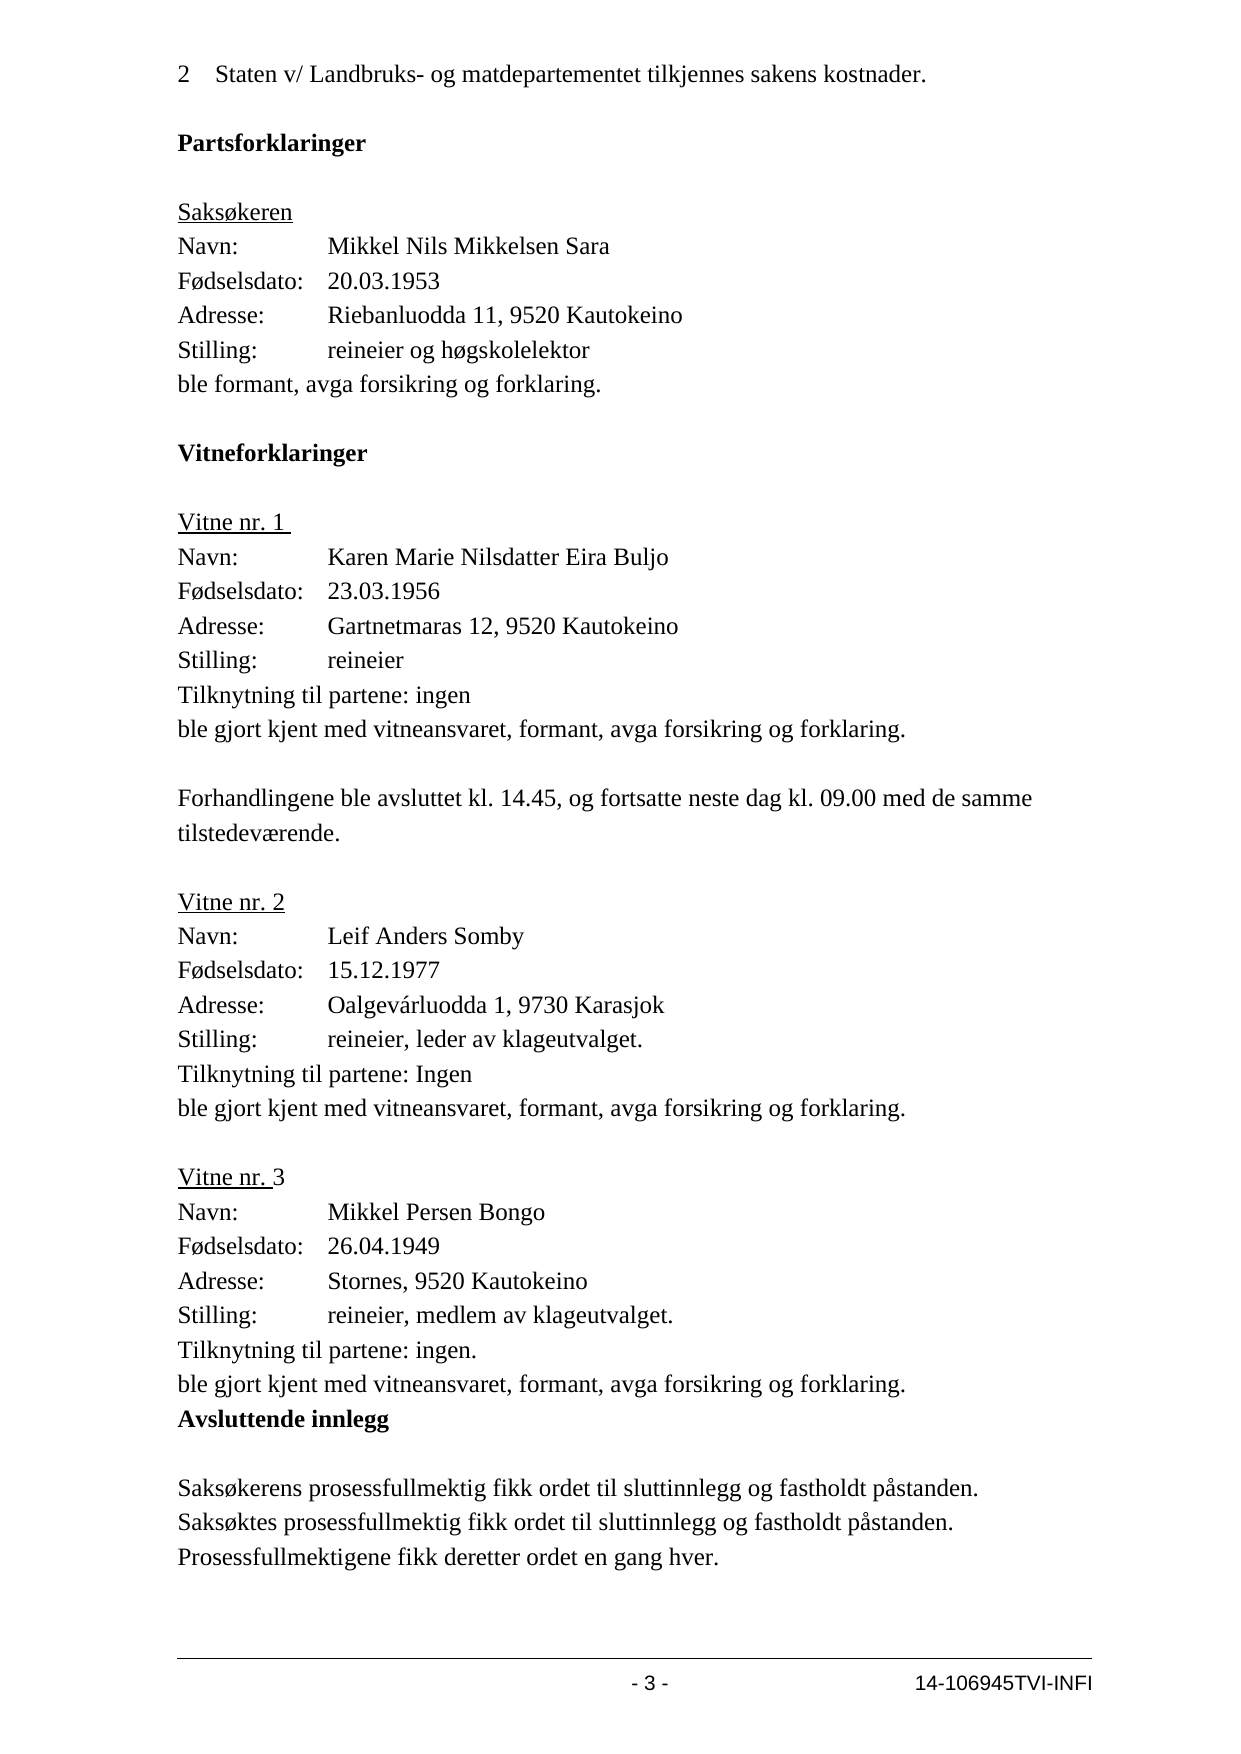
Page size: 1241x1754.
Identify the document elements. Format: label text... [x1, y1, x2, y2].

text Navn: Leif Anders Somby [177, 921, 1092, 950]
text Adresse: Stornes, 9520 Kautokeino [177, 1266, 1092, 1294]
list Staten v/ Landbruks- og matdepartementet tilkjennes sakens kostnader. [177, 59, 1092, 88]
text Adresse: Gartnetmaras 12, 9520 Kautokeino [177, 611, 1092, 639]
text Adresse: Oalgevárluodda 1, 9730 Karasjok [177, 990, 1092, 1019]
text Navn: Karen Marie Nilsdatter Eira Buljo [177, 542, 1092, 571]
text Avsluttende innlegg [177, 1404, 1092, 1432]
text Fødselsdato: 23.03.1956 [177, 576, 1092, 605]
text Fødselsdato: 15.12.1977 [177, 956, 1092, 984]
text Navn: Mikkel Nils Mikkelsen Sara [177, 231, 1092, 260]
text Vitne nr. 2 [177, 887, 1092, 915]
text Partsforklaringer [177, 128, 1092, 157]
text Vitneforklaringer [177, 438, 1092, 467]
text ble gjort kjent med vitneansvaret, formant, avga forsikring og forklaring. [177, 714, 1092, 743]
text ble gjort kjent med vitneansvaret, formant, avga forsikring og forklaring. [177, 1369, 1092, 1398]
text Fødselsdato: 20.03.1953 [177, 266, 1092, 295]
text Tilknytning til partene: Ingen [177, 1059, 1092, 1088]
text Adresse: Riebanluodda 11, 9520 Kautokeino [177, 300, 1092, 329]
text Saksøktes prosessfullmektig fikk ordet til sluttinnlegg og fastholdt påstanden. [177, 1507, 1092, 1536]
text Vitne nr. 1 [177, 507, 1092, 536]
text Stilling: reineier, leder av klageutvalget. [177, 1024, 1092, 1053]
text Tilknytning til partene: ingen. [177, 1335, 1092, 1363]
text Saksøkerens prosessfullmektig fikk ordet til sluttinnlegg og fastholdt påstanden. [177, 1473, 1092, 1501]
text Forhandlingene ble avsluttet kl. 14.45, og fortsatte neste dag kl. 09.00 med de samme tilstedeværende. [177, 783, 1092, 846]
text Fødselsdato: 26.04.1949 [177, 1231, 1092, 1260]
text Navn: Mikkel Persen Bongo [177, 1197, 1092, 1226]
text Tilknytning til partene: ingen [177, 680, 1092, 708]
text ble gjort kjent med vitneansvaret, formant, avga forsikring og forklaring. [177, 1093, 1092, 1122]
text Vitne nr. 3 [177, 1162, 1092, 1191]
text Stilling: reineier [177, 645, 1092, 674]
text Prosessfullmektigene fikk deretter ordet en gang hver. [177, 1542, 1092, 1570]
text Stilling: reineier, medlem av klageutvalget. [177, 1300, 1092, 1329]
text ble formant, avga forsikring og forklaring. [177, 369, 1092, 398]
text Saksøkeren [177, 197, 1092, 226]
text Stilling: reineier og høgskolelektor [177, 335, 1092, 364]
